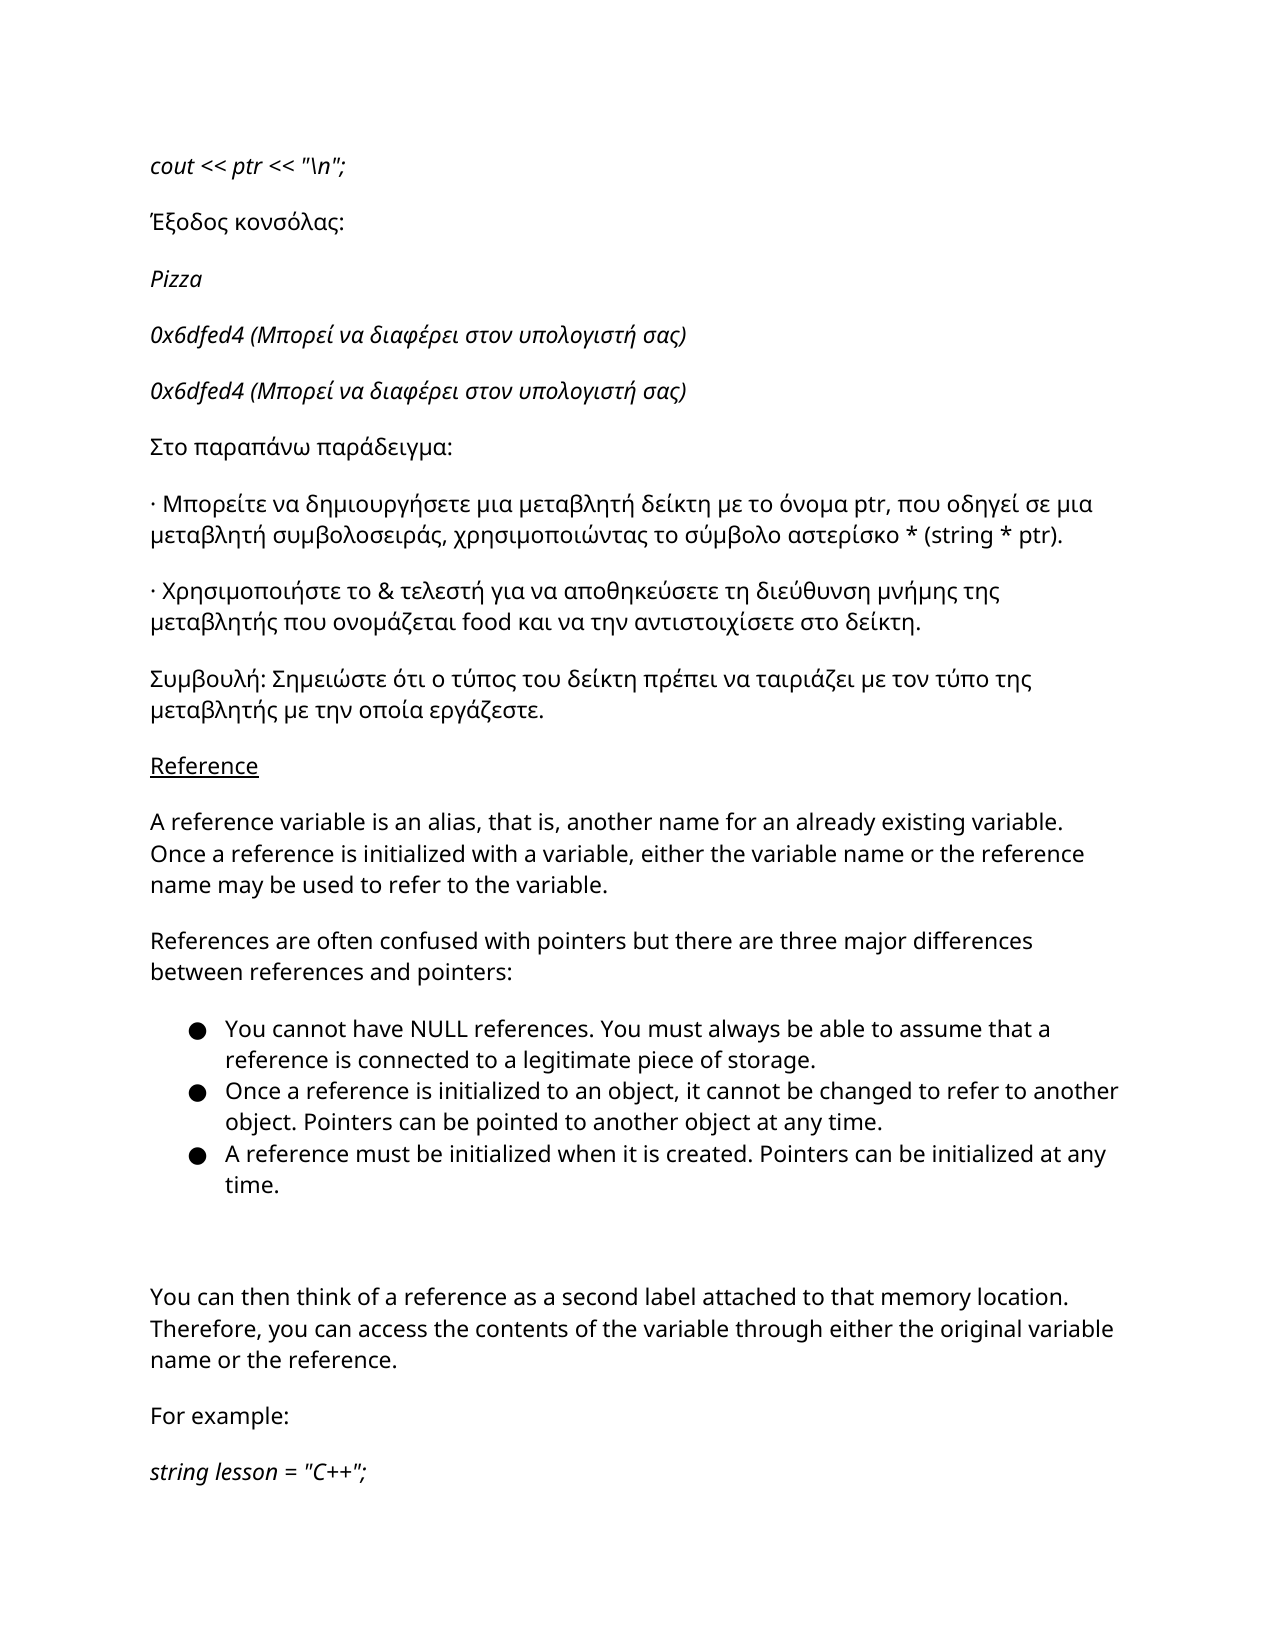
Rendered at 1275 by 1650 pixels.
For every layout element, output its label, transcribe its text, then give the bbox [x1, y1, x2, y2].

text Έξοδος κονσόλας: [150, 206, 1125, 237]
text You can then think of a reference as a second label attached to that memory location. Therefore, you can access the contents of the variable through either the original variable name or the reference. [150, 1281, 1125, 1375]
text For example: [150, 1400, 1125, 1431]
text Pizza [150, 262, 1125, 294]
text Στο παραπάνω παράδειγμα: [150, 431, 1125, 462]
text 0x6dfed4 (Μπορεί να διαφέρει στον υπολογιστή σας) [150, 375, 1125, 406]
text cout << ptr << "\n"; [150, 150, 1125, 181]
text · Χρησιμοποιήστε το & τελεστή για να αποθηκεύσετε τη διεύθυνση μνήμης της μεταβλητής που ονομάζεται food και να την αντιστοιχίσετε στο δείκτη. [150, 575, 1125, 637]
text · Μπορείτε να δημιουργήσετε μια μεταβλητή δείκτη με το όνομα ptr, που οδηγεί σε μια μεταβλητή συμβολοσειράς, χρησιμοποιώντας το σύμβολο αστερίσκο * (string * ptr). [150, 487, 1125, 550]
text Reference [150, 750, 1125, 781]
text A reference variable is an alias, that is, another name for an already existing variable. Once a reference is initialized with a variable, either the variable name or the reference name may be used to refer to the variable. [150, 806, 1125, 900]
text 0x6dfed4 (Μπορεί να διαφέρει στον υπολογιστή σας) [150, 319, 1125, 350]
text References are often confused with pointers but there are three major differences between references and pointers: [150, 925, 1125, 987]
list You cannot have NULL references. You must always be able to assume that a reference is connected to a legitimate piece of storage. [187, 1012, 1125, 1075]
list Once a reference is initialized to an object, it cannot be changed to refer to another object. Pointers can be pointed to another object at any time. [187, 1075, 1125, 1137]
list A reference must be initialized when it is created. Pointers can be initialized at any time. [187, 1137, 1125, 1200]
text string lesson = "C++"; [150, 1456, 1125, 1487]
text Συμβουλή: Σημειώστε ότι ο τύπος του δείκτη πρέπει να ταιριάζει με τον τύπο της μεταβλητής με την οποία εργάζεστε. [150, 662, 1125, 725]
